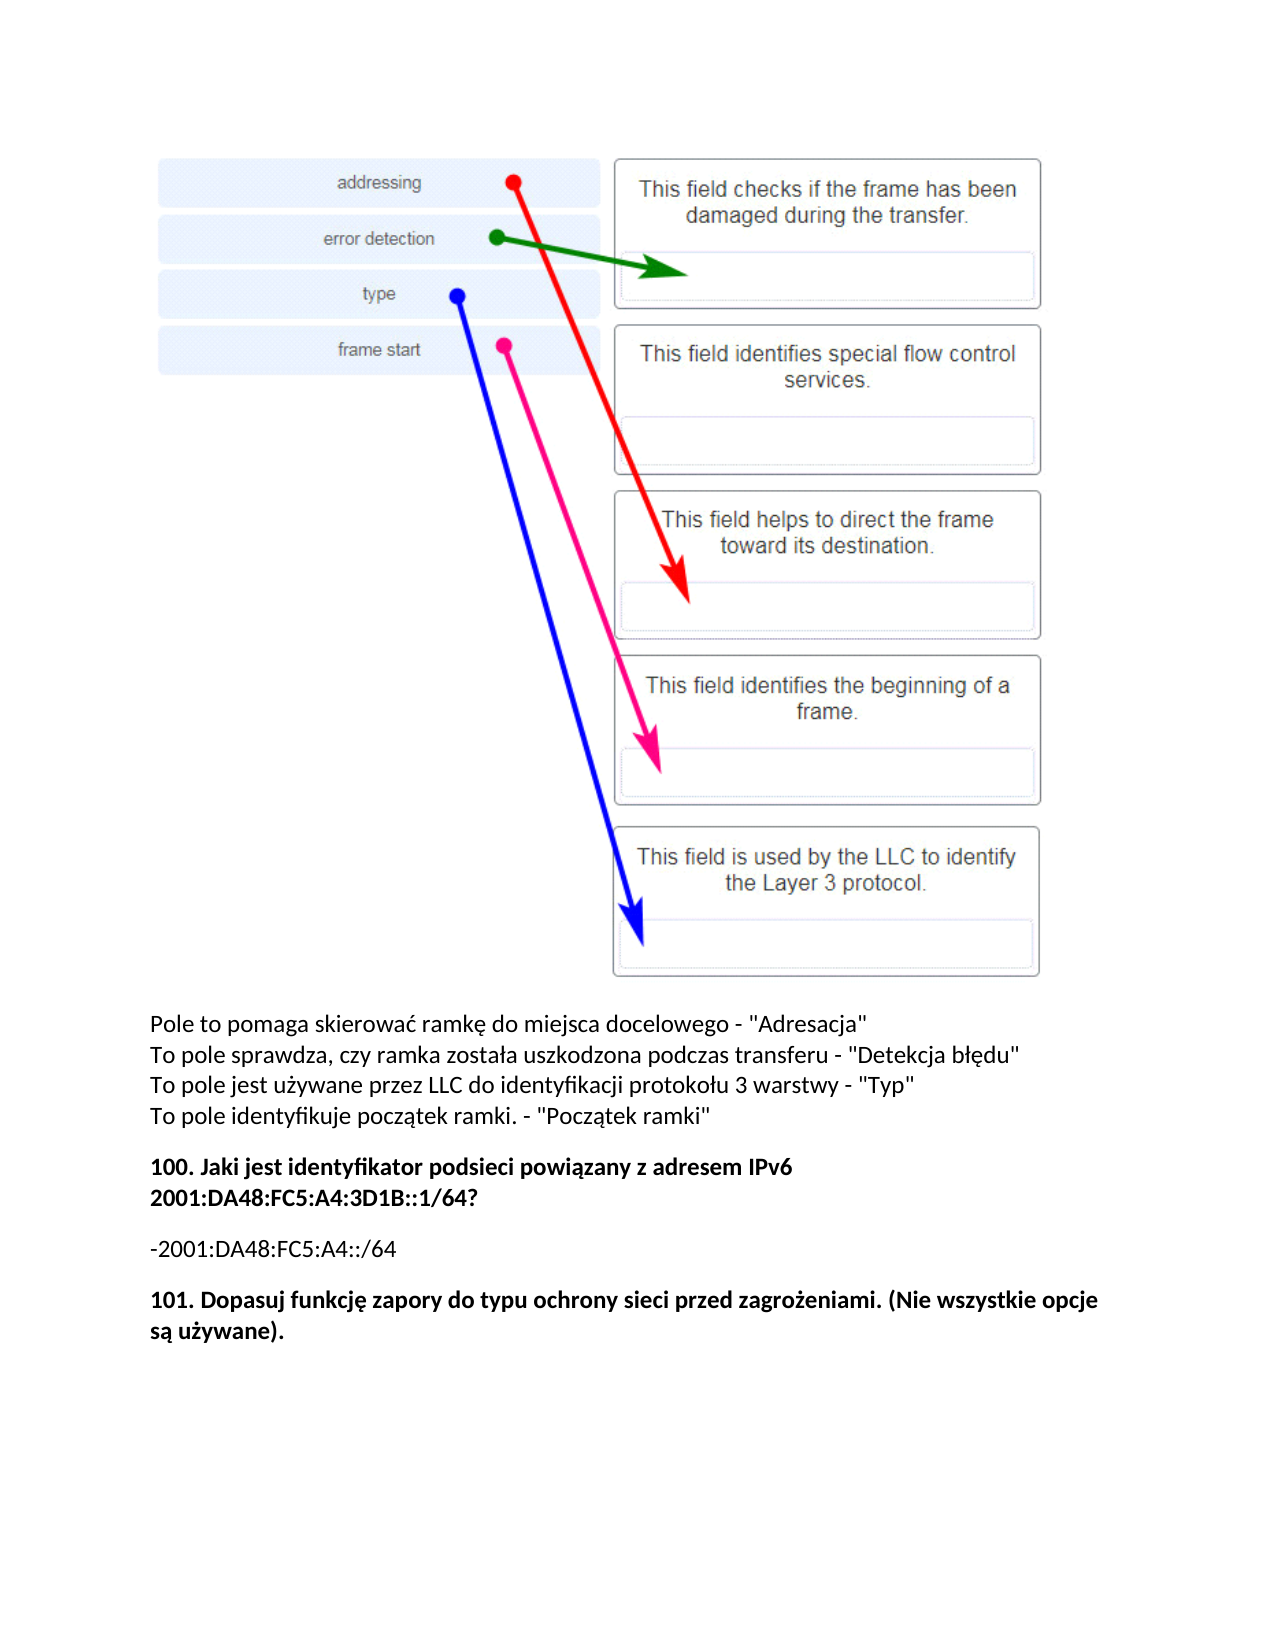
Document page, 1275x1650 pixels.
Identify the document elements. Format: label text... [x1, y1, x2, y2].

text Pole to pomaga skierować ramkę do miejsca docelowego - "Adresacja" To pole sprawdza, czy ramka została uszkodzona podczas transferu - "Detekcja błędu" To pole jest używane przez LLC do identyfikacji protokołu 3 warstwy - "Typ" To pole identyfikuje początek ramki. - "Początek ramki" [150, 1008, 1125, 1130]
text -2001:DA48:FC5:A4::/64​ [150, 1233, 1125, 1264]
text 101. Dopasuj funkcję zapory do typu ochrony sieci przed zagrożeniami. (Nie wszystkie opcje są używane). [150, 1284, 1125, 1346]
text 100. Jaki jest identyfikator podsieci powiązany z adresem IPv6 2001:DA48:FC5:A4:3D1B::1/64? [150, 1151, 1125, 1212]
